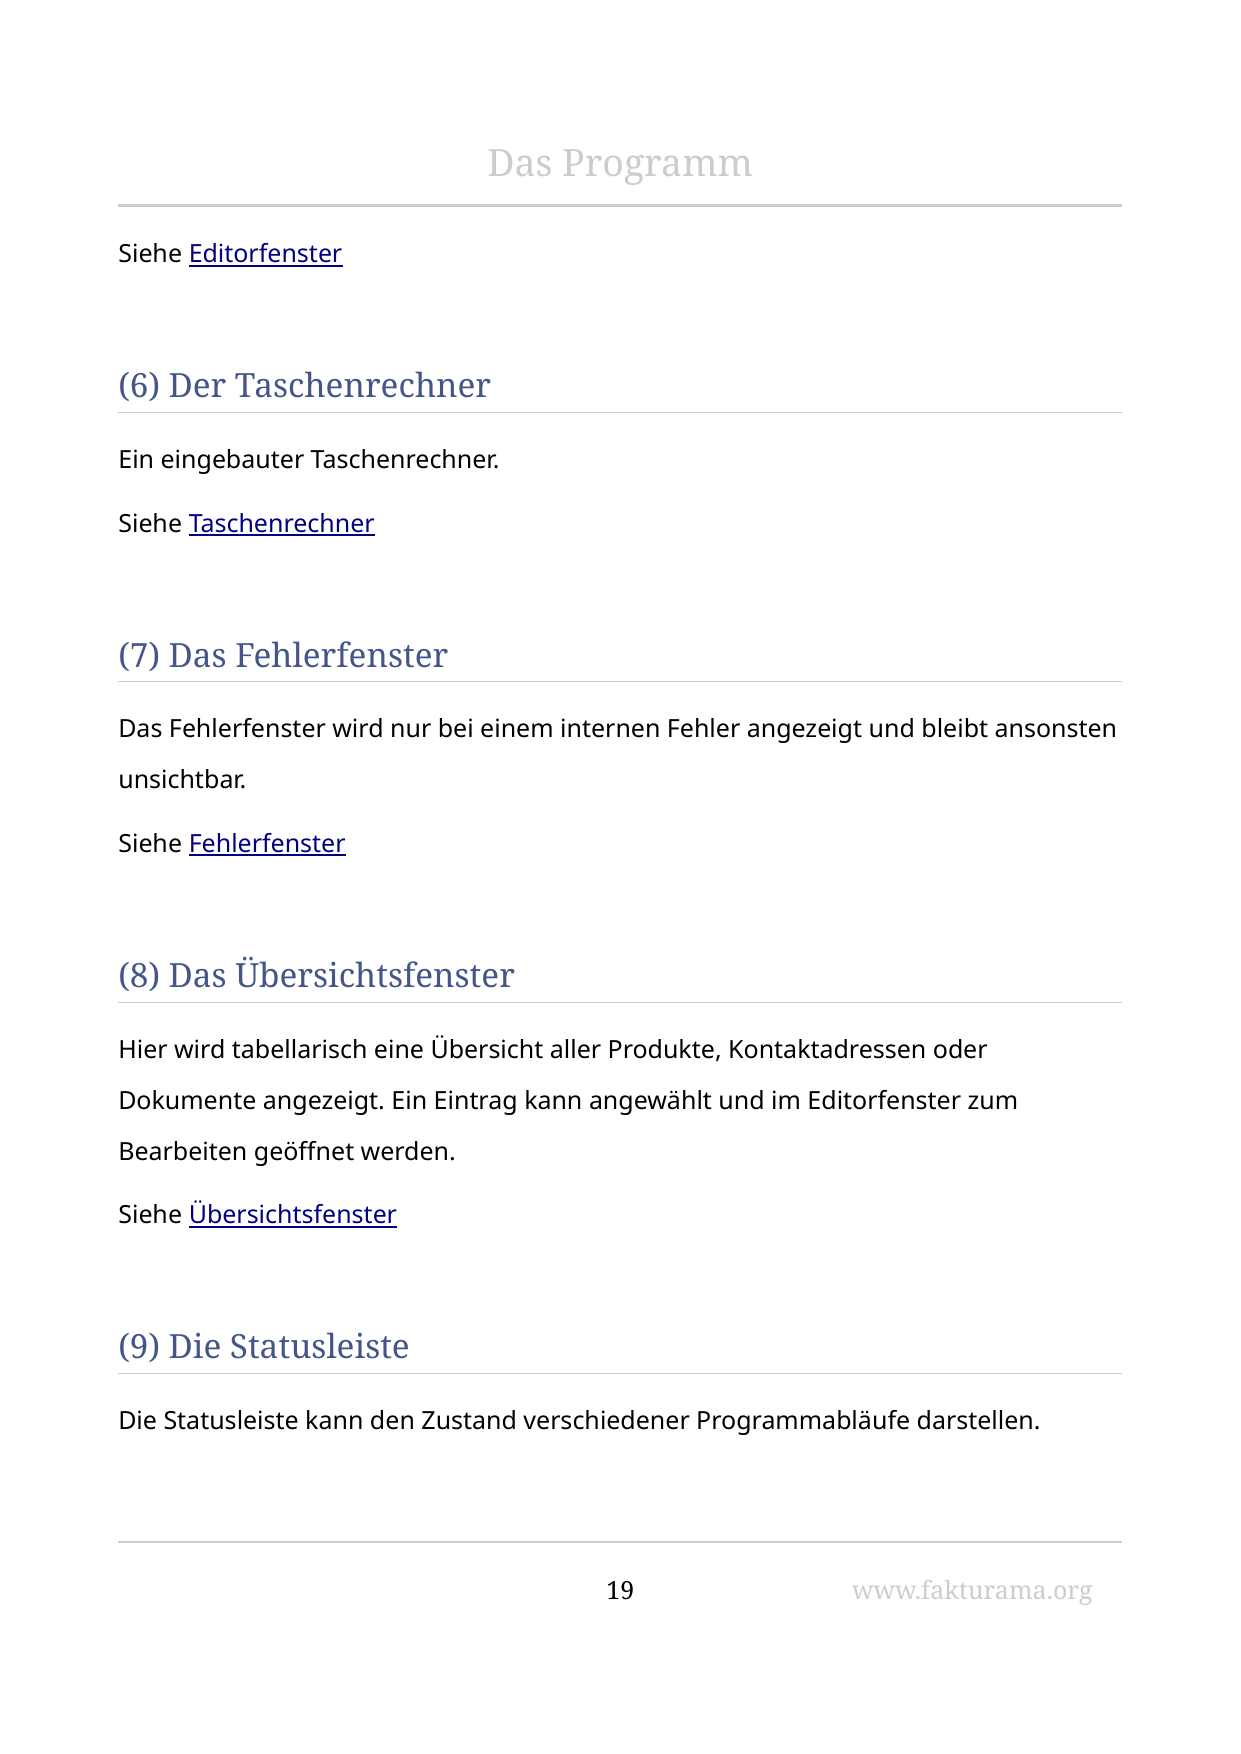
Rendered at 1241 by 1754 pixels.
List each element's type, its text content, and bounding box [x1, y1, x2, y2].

text Siehe Fehlerfenster [118, 826, 1122, 860]
text Siehe Editorfenster [118, 236, 1122, 270]
text Hier wird tabellarisch eine Übersicht aller Produkte, Kontaktadressen oder Dokumente angezeigt. Ein Eintrag kann angewählt und im Editorfenster zum Bearbeiten geöffnet werden. [118, 1031, 1122, 1168]
text Ein eingebauter Taschenrechner. [118, 442, 1122, 476]
text Siehe Übersichtsfenster [118, 1197, 1122, 1231]
subtitle (7) Das Fehlerfenster [118, 631, 1122, 681]
subtitle (8) Das Übersichtsfenster [118, 952, 1122, 1002]
text Das Fehlerfenster wird nur bei einem internen Fehler angezeigt und bleibt ansonsten unsichtbar. [118, 711, 1122, 796]
subtitle (6) Der Taschenrechner [118, 362, 1122, 412]
text Die Statusleiste kann den Zustand verschiedener Programmabläufe darstellen. [118, 1403, 1122, 1437]
text Siehe Taschenrechner [118, 505, 1122, 539]
subtitle (9) Die Statusleiste [118, 1323, 1122, 1373]
